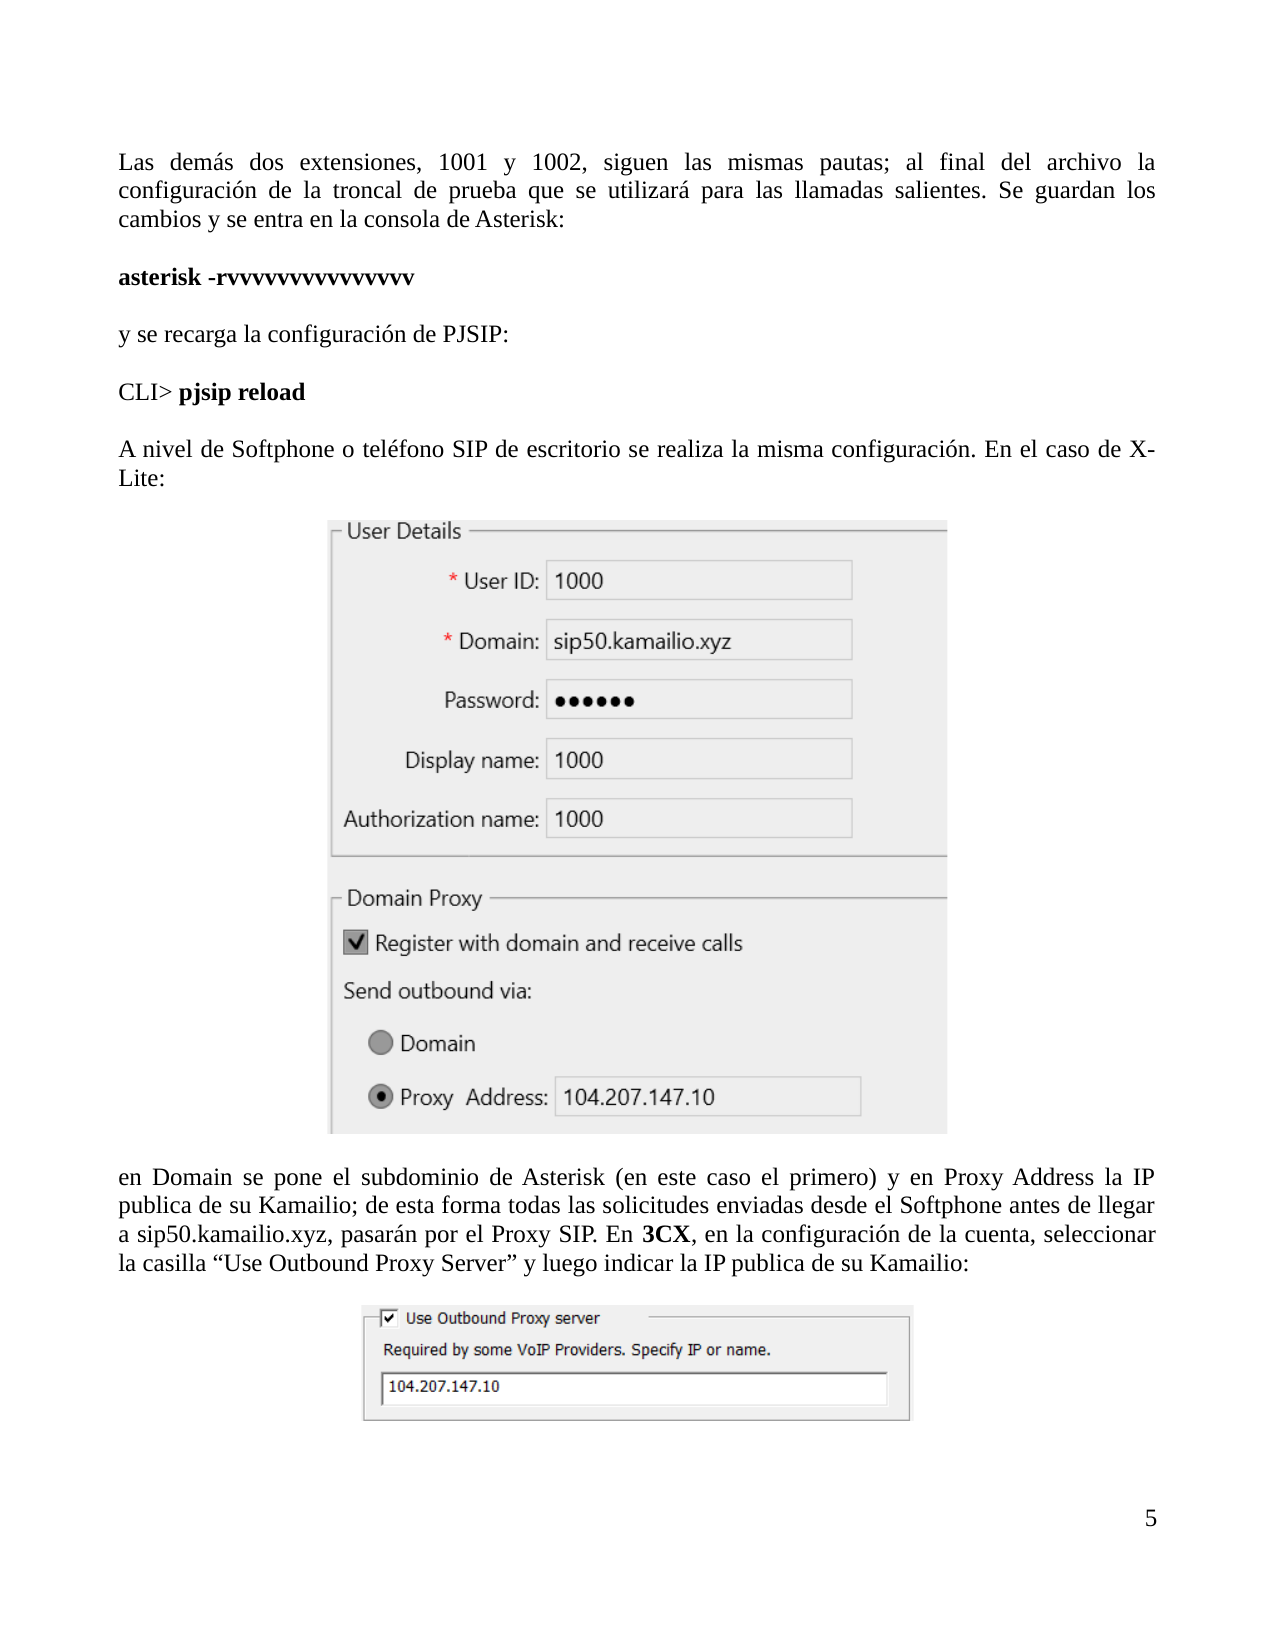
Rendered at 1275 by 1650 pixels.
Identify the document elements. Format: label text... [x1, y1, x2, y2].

text A nivel de Softphone o teléfono SIP de escritorio se realiza la misma configuración. En el caso de X-Lite: [118, 434, 1157, 492]
text CLI> pjsip reload [118, 377, 1157, 406]
picture [361, 1305, 914, 1421]
text y se recarga la configuración de PJSIP: [118, 319, 1157, 348]
picture [327, 520, 948, 1134]
text en Domain se pone el subdominio de Asterisk (en este caso el primero) y en Proxy Address la IP publica de su Kamailio; de esta forma todas las solicitudes enviadas desde el Softphone antes de llegar a sip50.kamailio.xyz, pasarán por el Proxy SIP. En 3CX, en la configuración de la cuenta, seleccionar la casilla “Use Outbound Proxy Server” y luego indicar la IP publica de su Kamailio: [118, 1162, 1157, 1277]
text Las demás dos extensiones, 1001 y 1002, siguen las mismas pautas; al final del archivo la configuración de la troncal de prueba que se utilizará para las llamadas salientes. Se guardan los cambios y se entra en la consola de Asterisk: [118, 147, 1157, 233]
text asterisk -rvvvvvvvvvvvvvvv [118, 262, 1157, 291]
